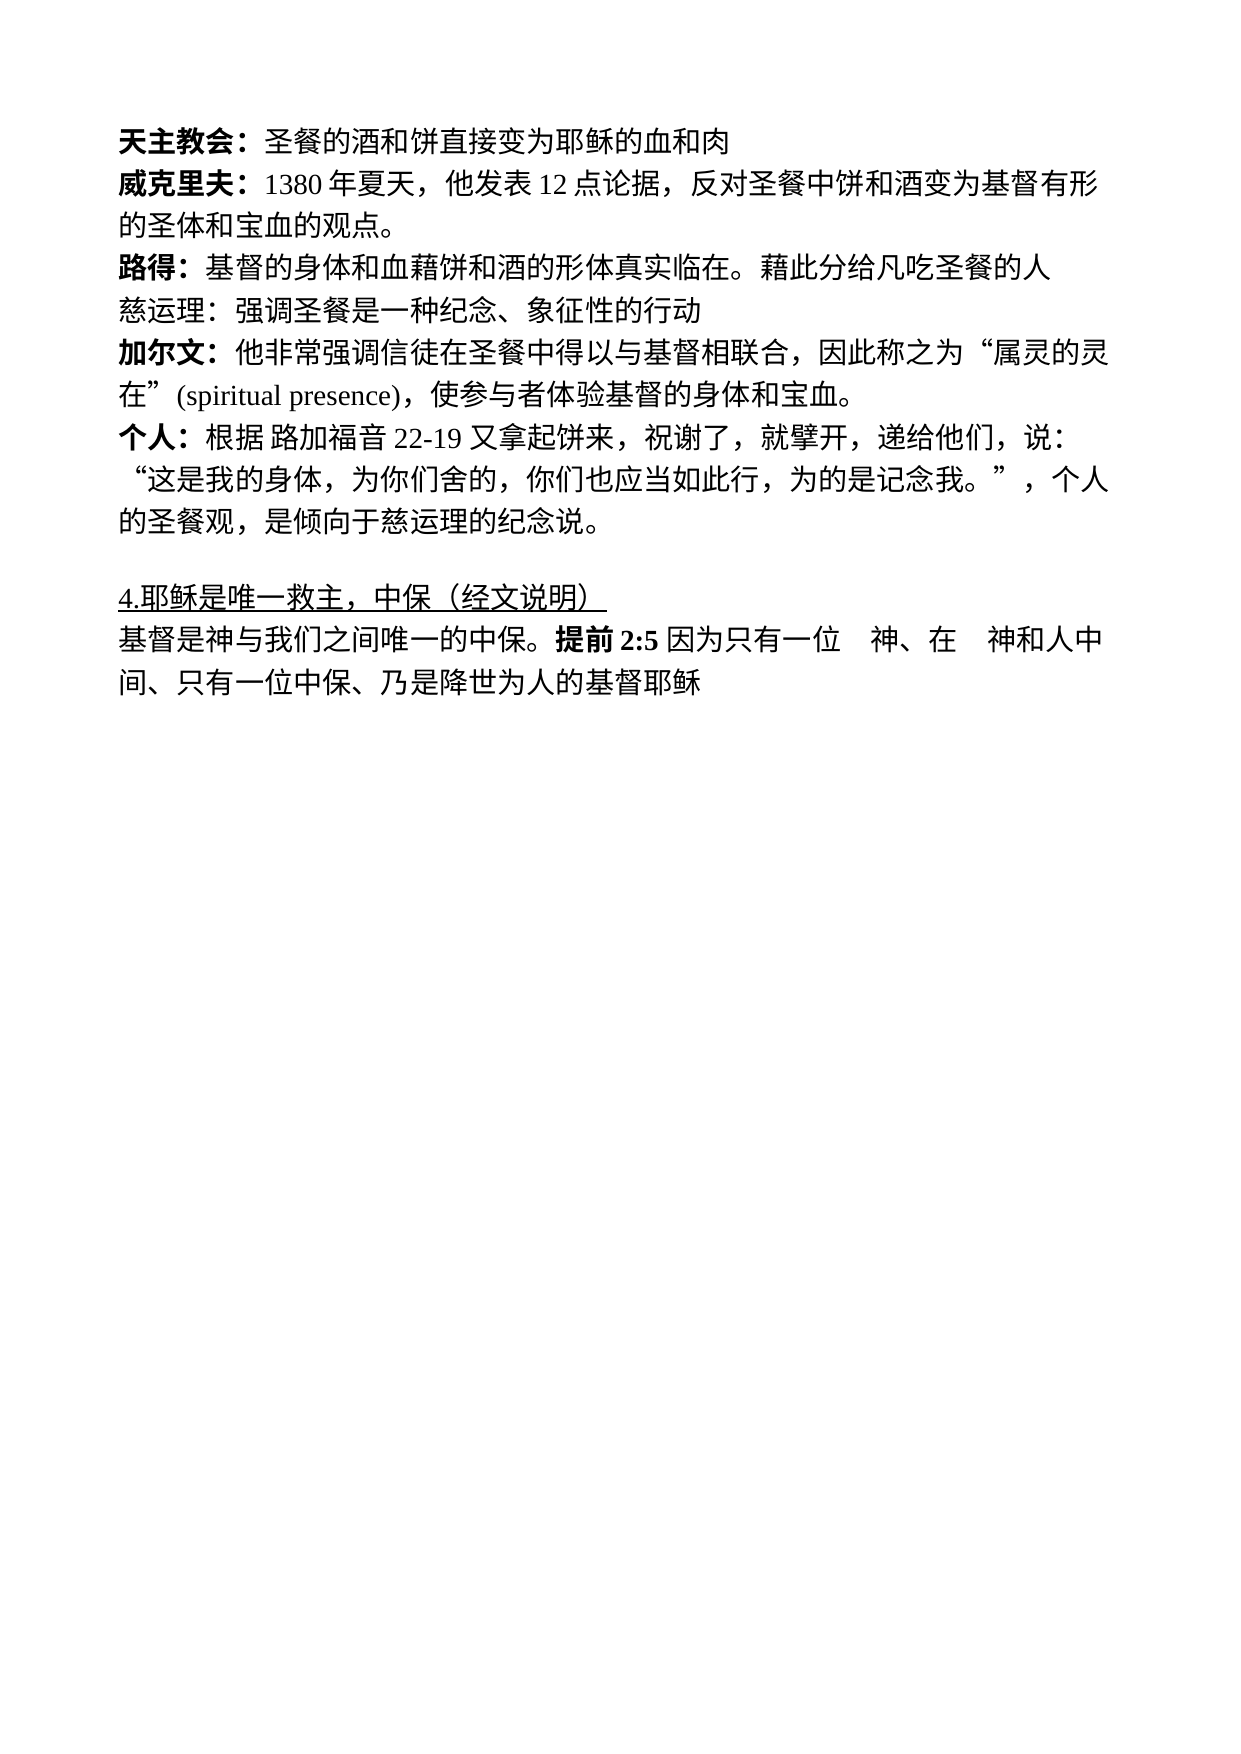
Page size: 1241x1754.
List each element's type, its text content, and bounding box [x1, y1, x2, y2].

text 威克里夫：1380年夏天，他发表12点论据，反对圣餐中饼和酒变为基督有形的圣体和宝血的观点。 [118, 160, 1122, 245]
text 路得：基督的身体和血藉饼和酒的形体真实临在。藉此分给凡吃圣餐的人 [118, 245, 1122, 287]
text 加尔文：他非常强调信徒在圣餐中得以与基督相联合，因此称之为“属灵的灵在”(spiritual presence)，使参与者体验基督的身体和宝血。 [118, 329, 1122, 414]
text 天主教会：圣餐的酒和饼直接变为耶稣的血和肉 [118, 118, 1122, 160]
text 基督是神与我们之间唯一的中保。提前2:5 因为只有一位 神、在 神和人中间、只有一位中保、乃是降世为人的基督耶稣 [118, 617, 1122, 701]
text 慈运理：强调圣餐是一种纪念、象征性的行动 [118, 287, 1122, 329]
text 个人：根据 路加福音 22-19 又拿起饼来，祝谢了，就擘开，递给他们，说：“这是我的身体，为你们舍的，你们也应当如此行，为的是记念我。”，个人的圣餐观，是倾向于慈运理的纪念说。 [118, 414, 1122, 541]
text 4.耶稣是唯一救主，中保（经文说明） [118, 574, 1122, 617]
